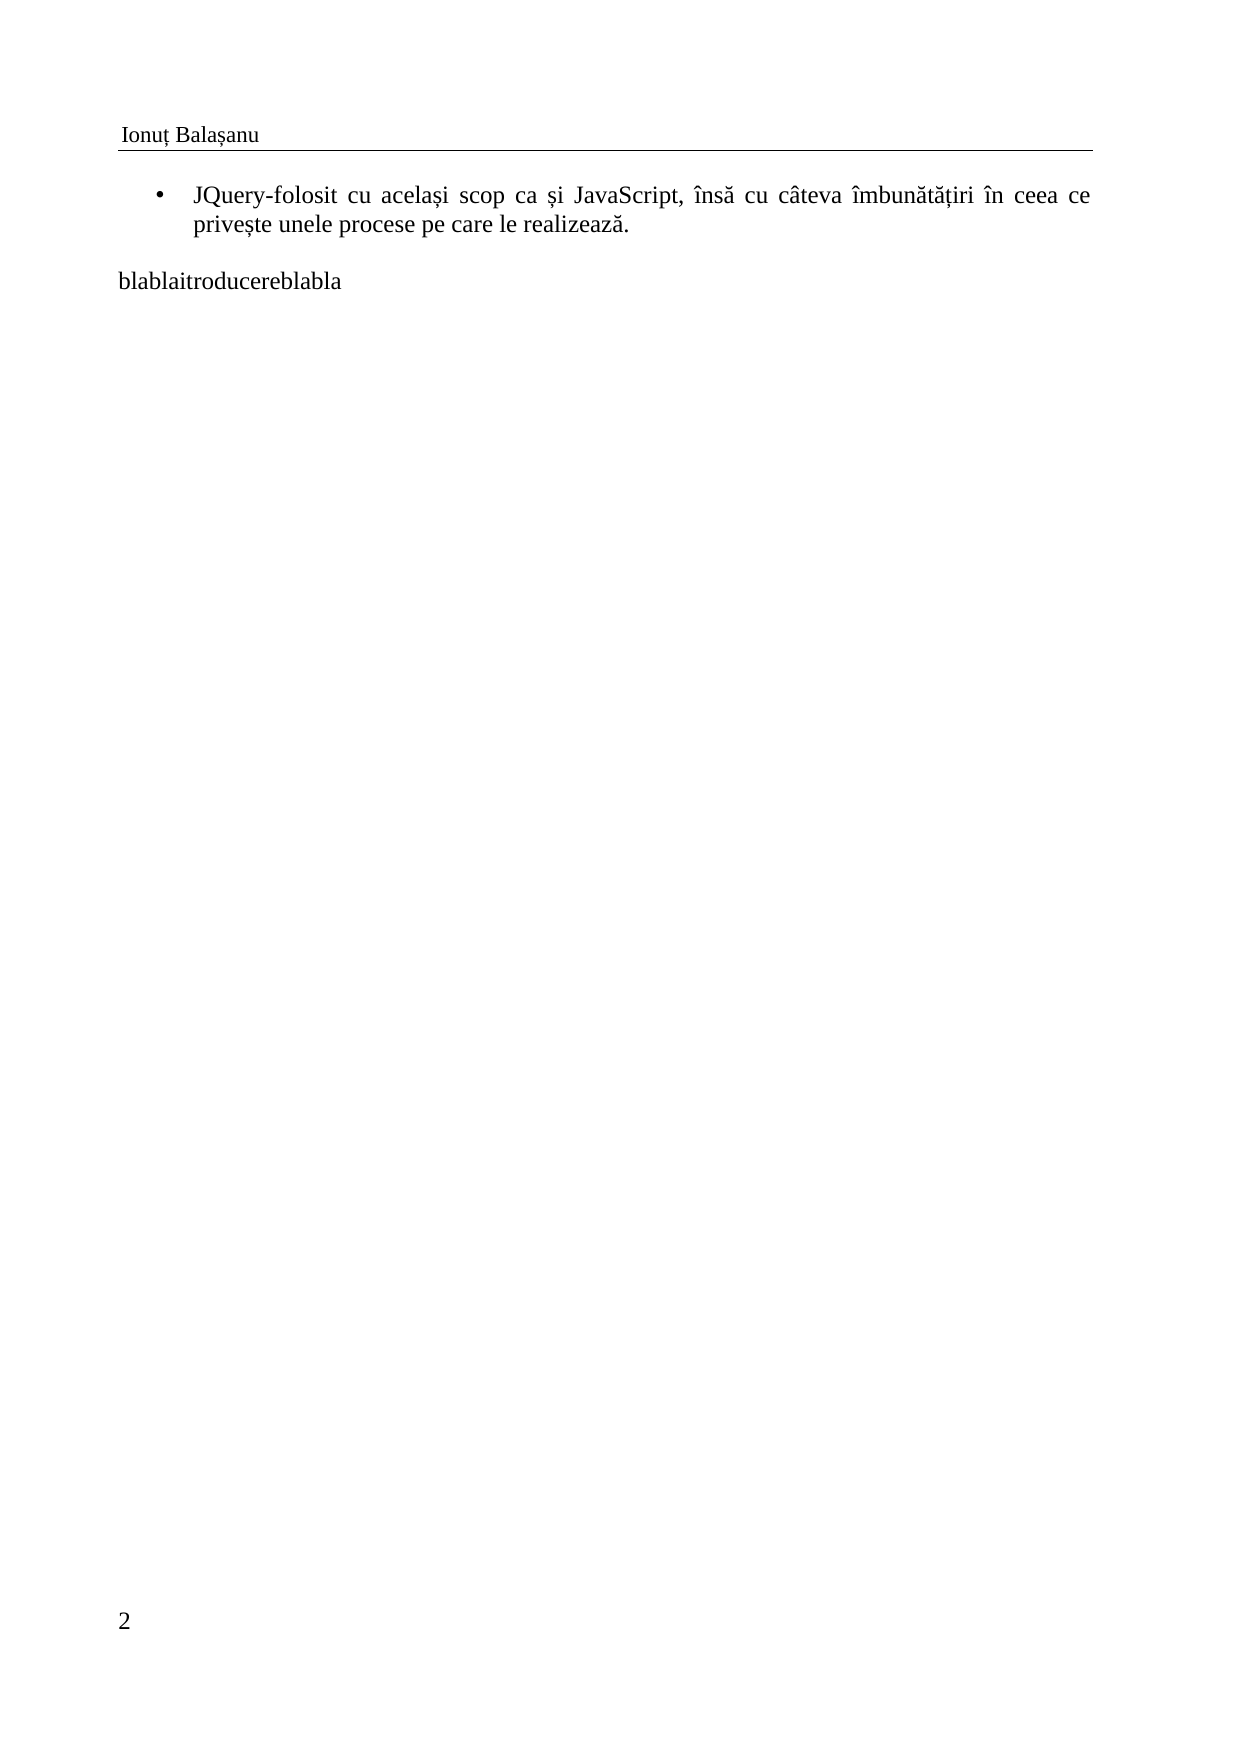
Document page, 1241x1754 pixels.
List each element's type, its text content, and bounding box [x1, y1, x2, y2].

text blablaitroducereblabla [118, 266, 1093, 295]
list JQuery-folosit cu același scop ca și JavaScript, însă cu câteva îmbunătățiri în ceea ce privește unele procese pe care le realizează. [156, 180, 1093, 238]
